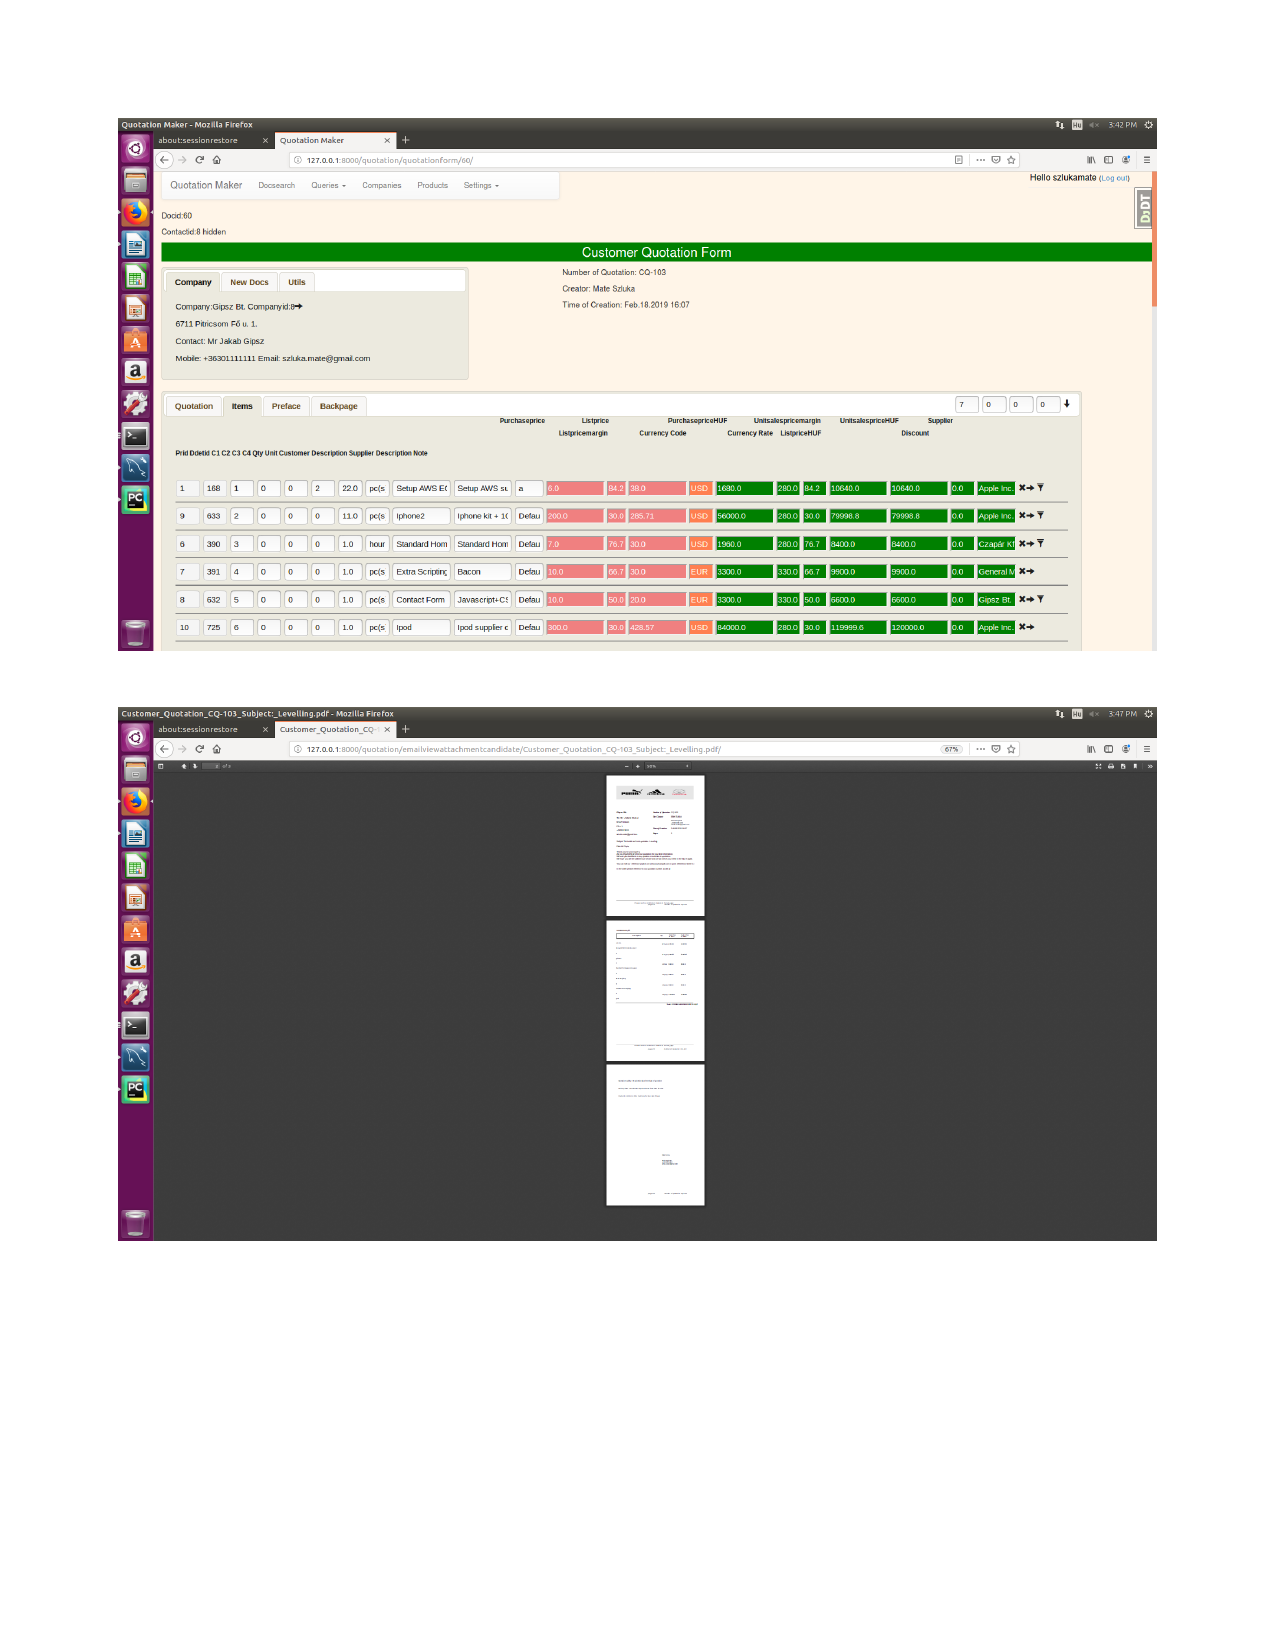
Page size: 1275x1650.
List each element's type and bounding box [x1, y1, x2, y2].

picture [118, 707, 1157, 1241]
picture [118, 118, 1157, 651]
